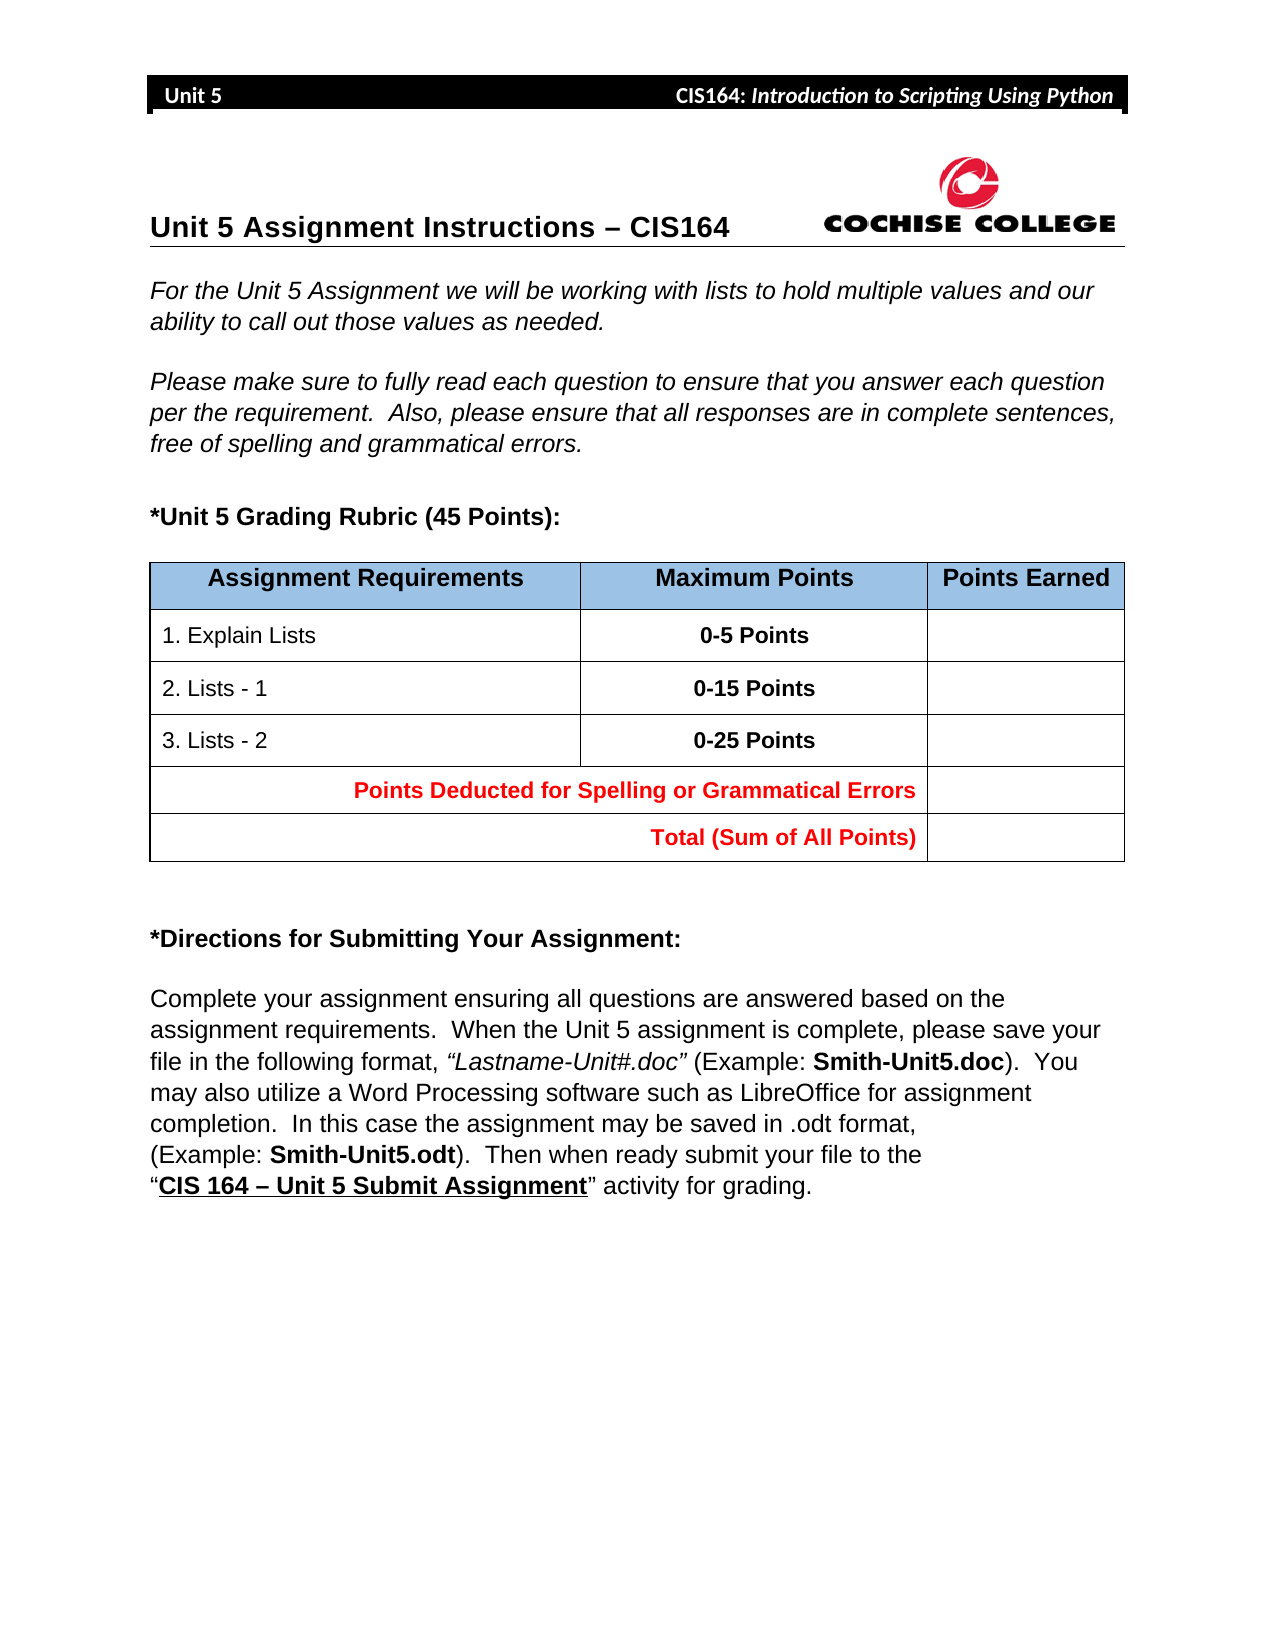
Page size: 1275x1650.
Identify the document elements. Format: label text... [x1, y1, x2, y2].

text *Unit 5 Grading Rubric (45 Points): [150, 502, 1125, 531]
text Complete your assignment ensuring all questions are answered based on the assignment requirements. When the Unit 5 assignment is complete, please save your file in the following format, “Lastname-Unit#.doc” (Example: Smith-Unit5.doc). You may also utilize a Word Processing software such as LibreOffice for assignment completion. In this case the assignment may be saved in .odt format, (Example: Smith-Unit5.odt). Then when ready submit your file to the “CIS 164 – Unit 5 Submit Assignment” activity for grading. [150, 984, 1125, 1199]
text *Directions for Submitting Your Assignment: [150, 924, 1125, 953]
table_cell 3. Lists - 2 [151, 715, 580, 766]
table_cell 0-25 Points [581, 715, 927, 766]
table_cell Total (Sum of All Points) [151, 814, 927, 861]
title Unit 5 Assignment Instructions – CIS164 [150, 150, 1125, 246]
table_cell 0-15 Points [581, 662, 927, 713]
picture [817, 150, 1124, 238]
table_cell 1. Explain Lists [151, 610, 580, 661]
text Please make sure to fully read each question to ensure that you answer each question per the requirement. Also, please ensure that all responses are in complete sentences, free of spelling and grammatical errors. [150, 367, 1125, 458]
table_cell [928, 610, 1124, 661]
table_cell Points Deducted for Spelling or Grammatical Errors [151, 767, 927, 813]
table_cell 0-5 Points [581, 610, 927, 661]
table_cell [928, 662, 1124, 713]
table_cell [928, 814, 1124, 861]
table_header Maximum Points [581, 563, 927, 609]
table_header Assignment Requirements [151, 563, 580, 609]
table_cell 2. Lists - 1 [151, 662, 580, 713]
table_cell [928, 767, 1124, 813]
table_header Points Earned [928, 563, 1124, 609]
text For the Unit 5 Assignment we will be working with lists to hold multiple values and our ability to call out those values as needed. [150, 276, 1125, 336]
table_cell [928, 715, 1124, 766]
